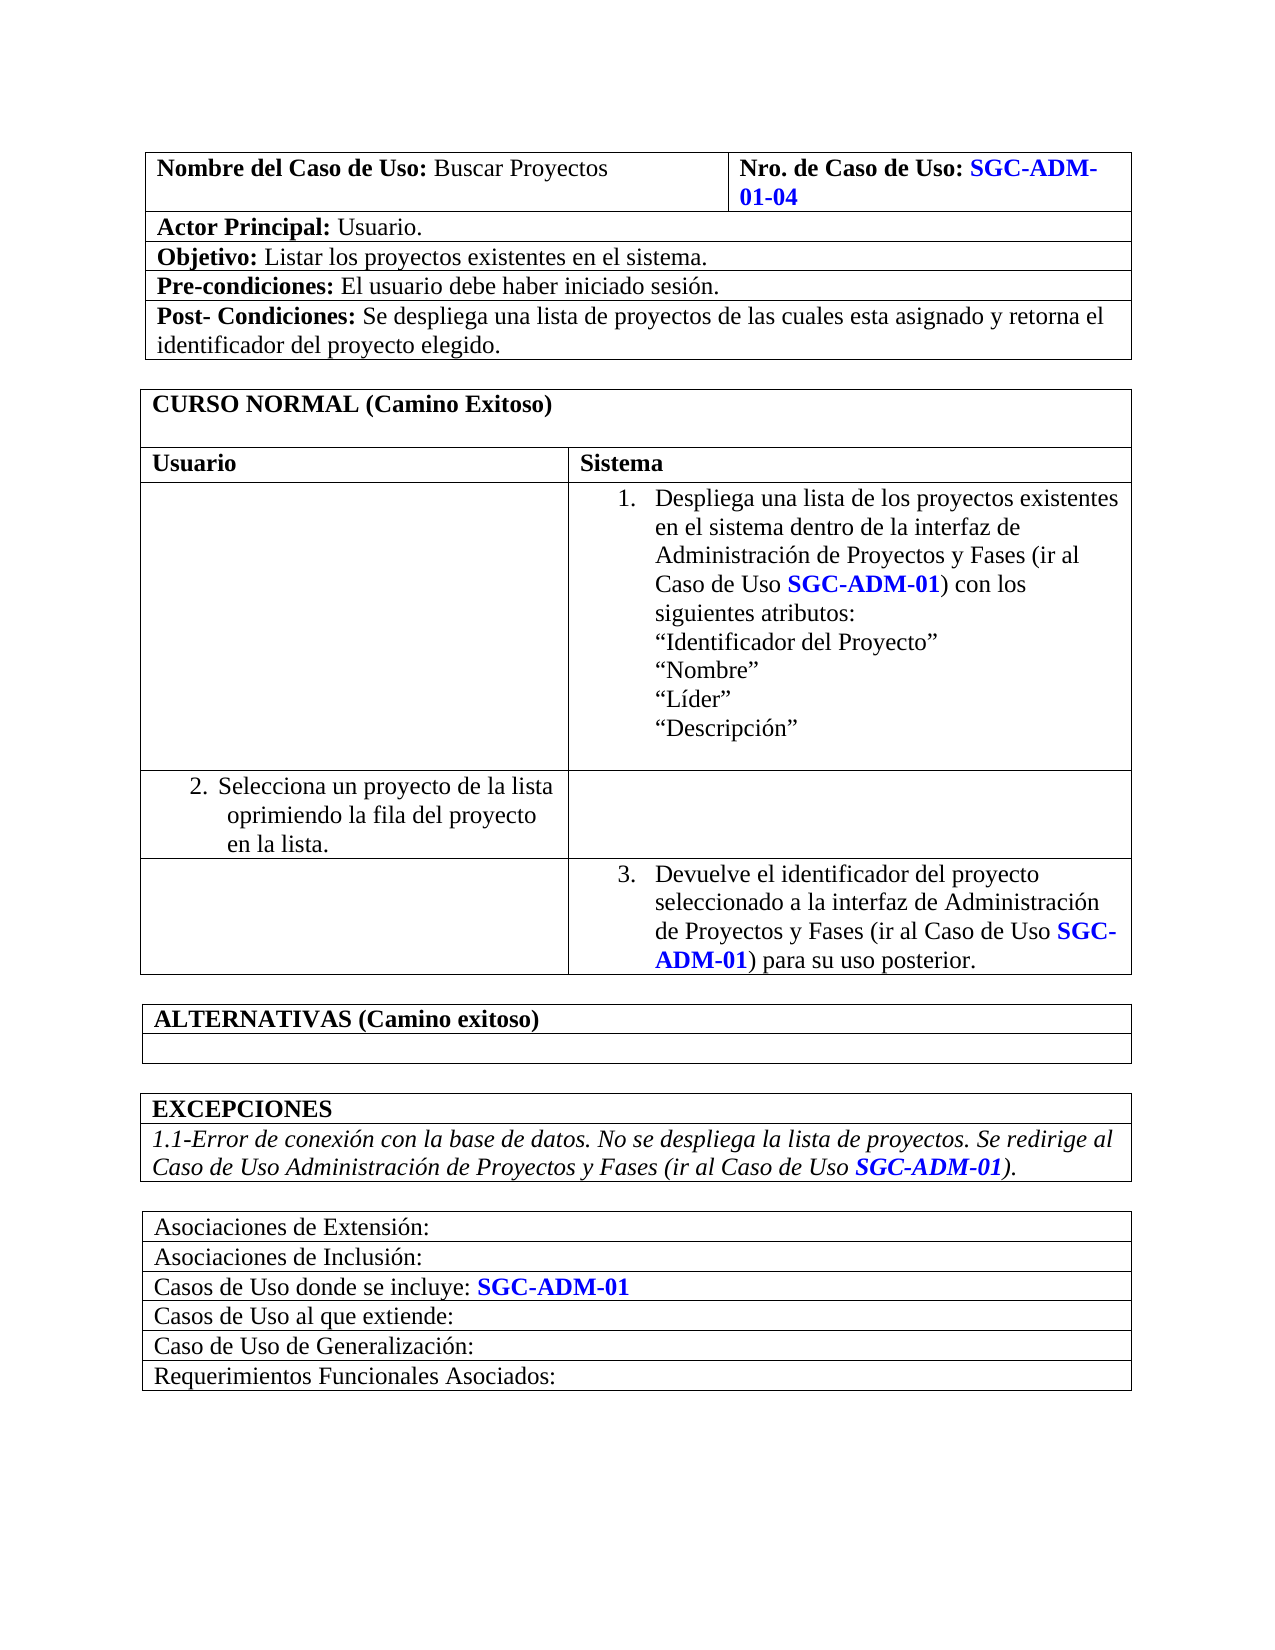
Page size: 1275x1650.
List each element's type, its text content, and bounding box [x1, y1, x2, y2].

table_cell [569, 771, 1131, 858]
table_cell Objetivo: Listar los proyectos existentes en el sistema. [146, 242, 1131, 270]
table_header EXCEPCIONES [141, 1094, 1131, 1123]
table_cell Caso de Uso de Generalización: [143, 1331, 1131, 1360]
table_cell Devuelve el identificador del proyecto seleccionado a la interfaz de Administración de Proyectos y Fases (ir al Caso de Uso SGC-ADM-01) para su uso posterior. [569, 859, 1131, 974]
table_cell Actor Principal: Usuario. [146, 212, 1131, 241]
table_header Nro. de Caso de Uso: SGC-ADM-01-04 [729, 153, 1131, 211]
table_header Nombre del Caso de Uso: Buscar Proyectos [146, 153, 728, 211]
table_cell Casos de Uso al que extiende: [143, 1301, 1131, 1330]
table_header CURSO NORMAL (Camino Exitoso) [141, 390, 1131, 447]
table_cell 1.1-Error de conexión con la base de datos. No se despliega la lista de proyectos. Se redirige al Caso de Uso Administración de Proyectos y Fases (ir al Caso de Uso SGC-ADM-01). [141, 1124, 1131, 1181]
table_header ALTERNATIVAS (Camino exitoso) [143, 1005, 1131, 1033]
table_cell [141, 483, 568, 770]
table_cell Casos de Uso donde se incluye: SGC-ADM-01 [143, 1272, 1131, 1300]
table_cell Requerimientos Funcionales Asociados: [143, 1361, 1131, 1390]
table_cell Asociaciones de Inclusión: [143, 1242, 1131, 1271]
table_cell Selecciona un proyecto de la lista oprimiendo la fila del proyecto en la lista. [141, 771, 568, 858]
table_cell [143, 1034, 1131, 1063]
table_cell Despliega una lista de los proyectos existentes en el sistema dentro de la interfaz de Administración de Proyectos y Fases (ir al Caso de Uso SGC-ADM-01) con los siguientes atributos: “Identificador del Proyecto” “Nombre” “Líder” “Descripción” [569, 483, 1131, 770]
table_cell [141, 859, 568, 974]
table_cell Pre-condiciones: El usuario debe haber iniciado sesión. [146, 271, 1131, 300]
table_header Asociaciones de Extensión: [143, 1212, 1131, 1241]
table_cell Post- Condiciones: Se despliega una lista de proyectos de las cuales esta asignado y retorna el identificador del proyecto elegido. [146, 301, 1131, 359]
table_cell Sistema [569, 448, 1131, 482]
table_cell Usuario [141, 448, 568, 482]
